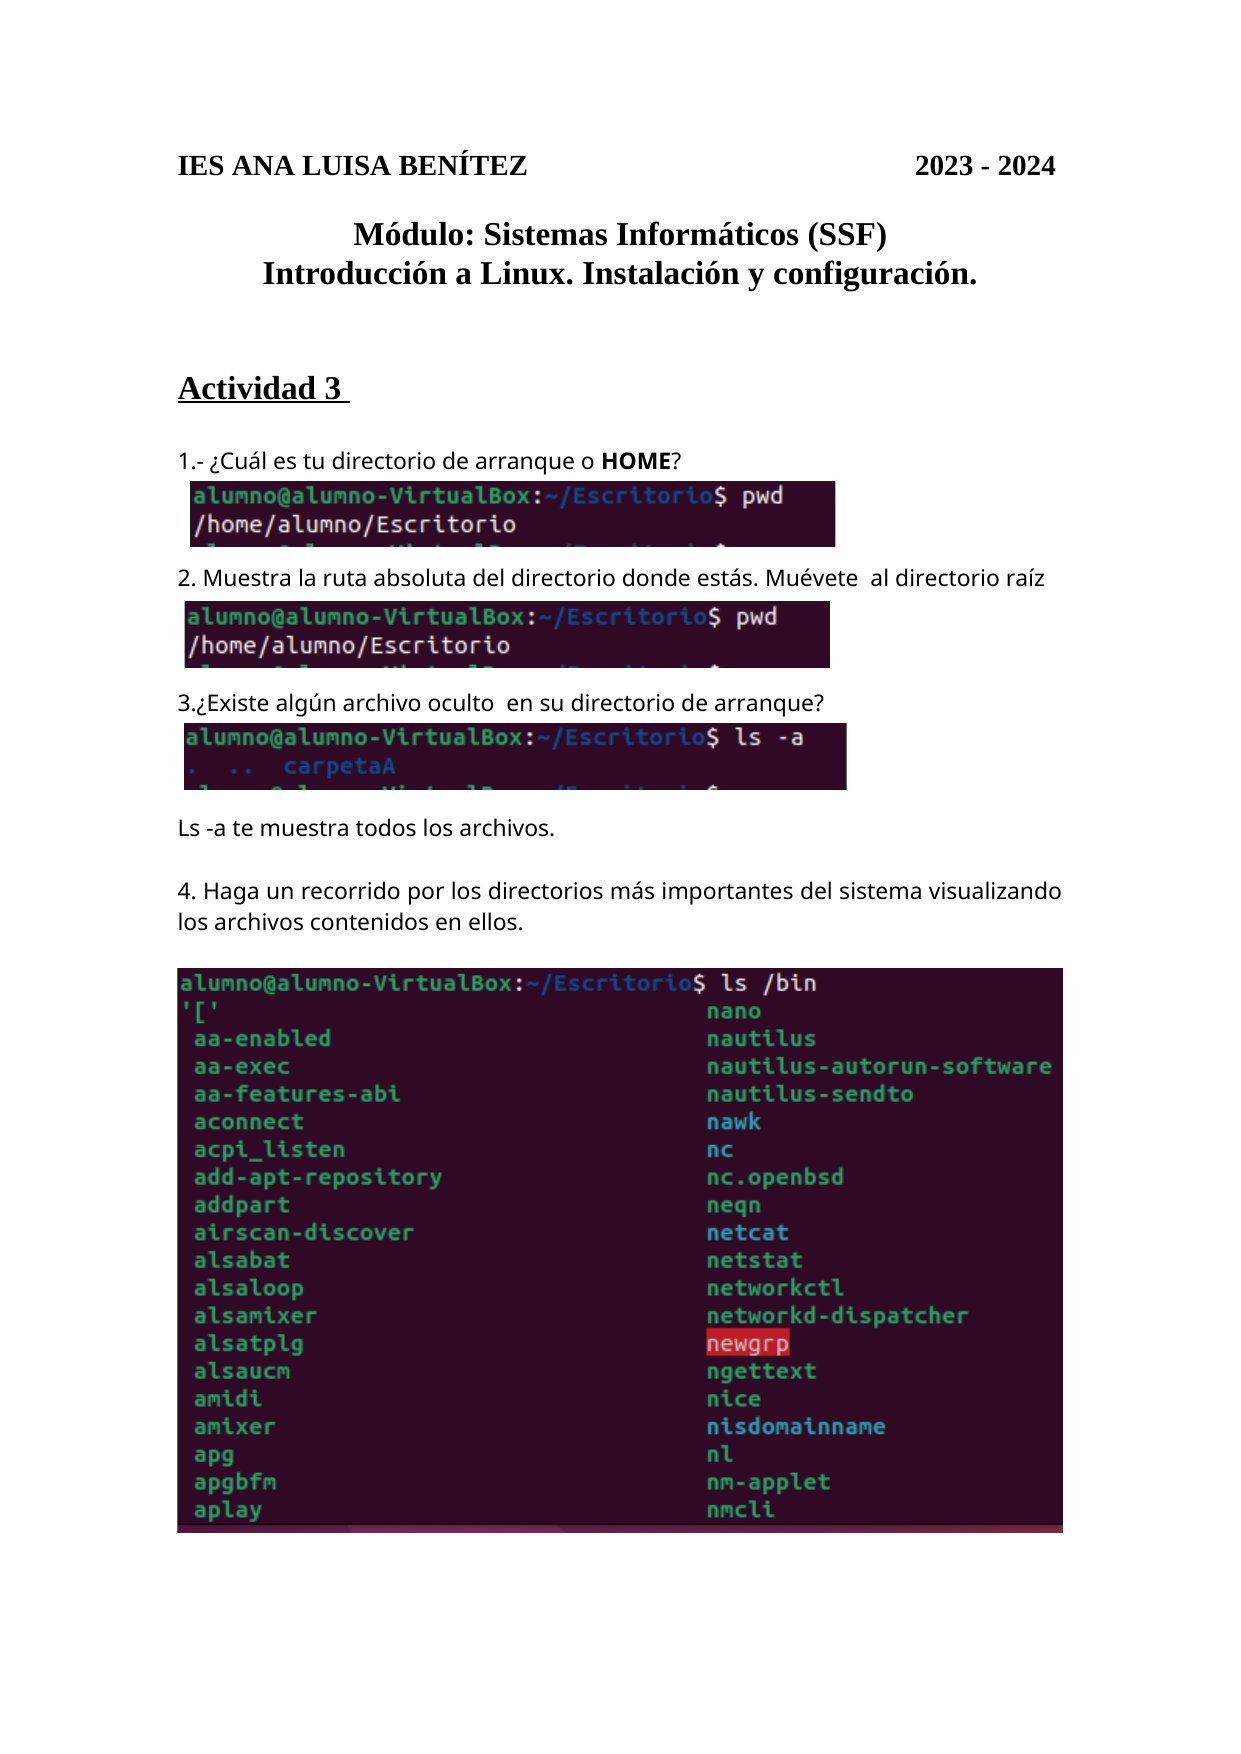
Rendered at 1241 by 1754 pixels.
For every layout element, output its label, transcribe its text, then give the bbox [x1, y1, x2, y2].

text 4. Haga un recorrido por los directorios más importantes del sistema visualizando los archivos contenidos en ellos. [177, 875, 1063, 937]
text Ls -a te muestra todos los archivos. [177, 812, 1063, 843]
text 3.¿Existe algún archivo oculto en su directorio de arranque? [177, 687, 1063, 718]
text Actividad 3 [177, 368, 1063, 406]
text Módulo: Sistemas Informáticos (SSF) [177, 215, 1063, 253]
picture [184, 723, 847, 790]
text 2. Muestra la ruta absoluta del directorio donde estás. Muévete al directorio raíz [177, 562, 1063, 593]
picture [190, 481, 836, 547]
text 1.- ¿Cuál es tu directorio de arranque o HOME? [177, 445, 1063, 476]
text Introducción a Linux. Instalación y configuración. [177, 253, 1063, 291]
picture [184, 601, 830, 668]
text IES ANA LUISA BENÍTEZ 2023 - 2024 [177, 148, 1063, 181]
picture [177, 968, 1063, 1533]
